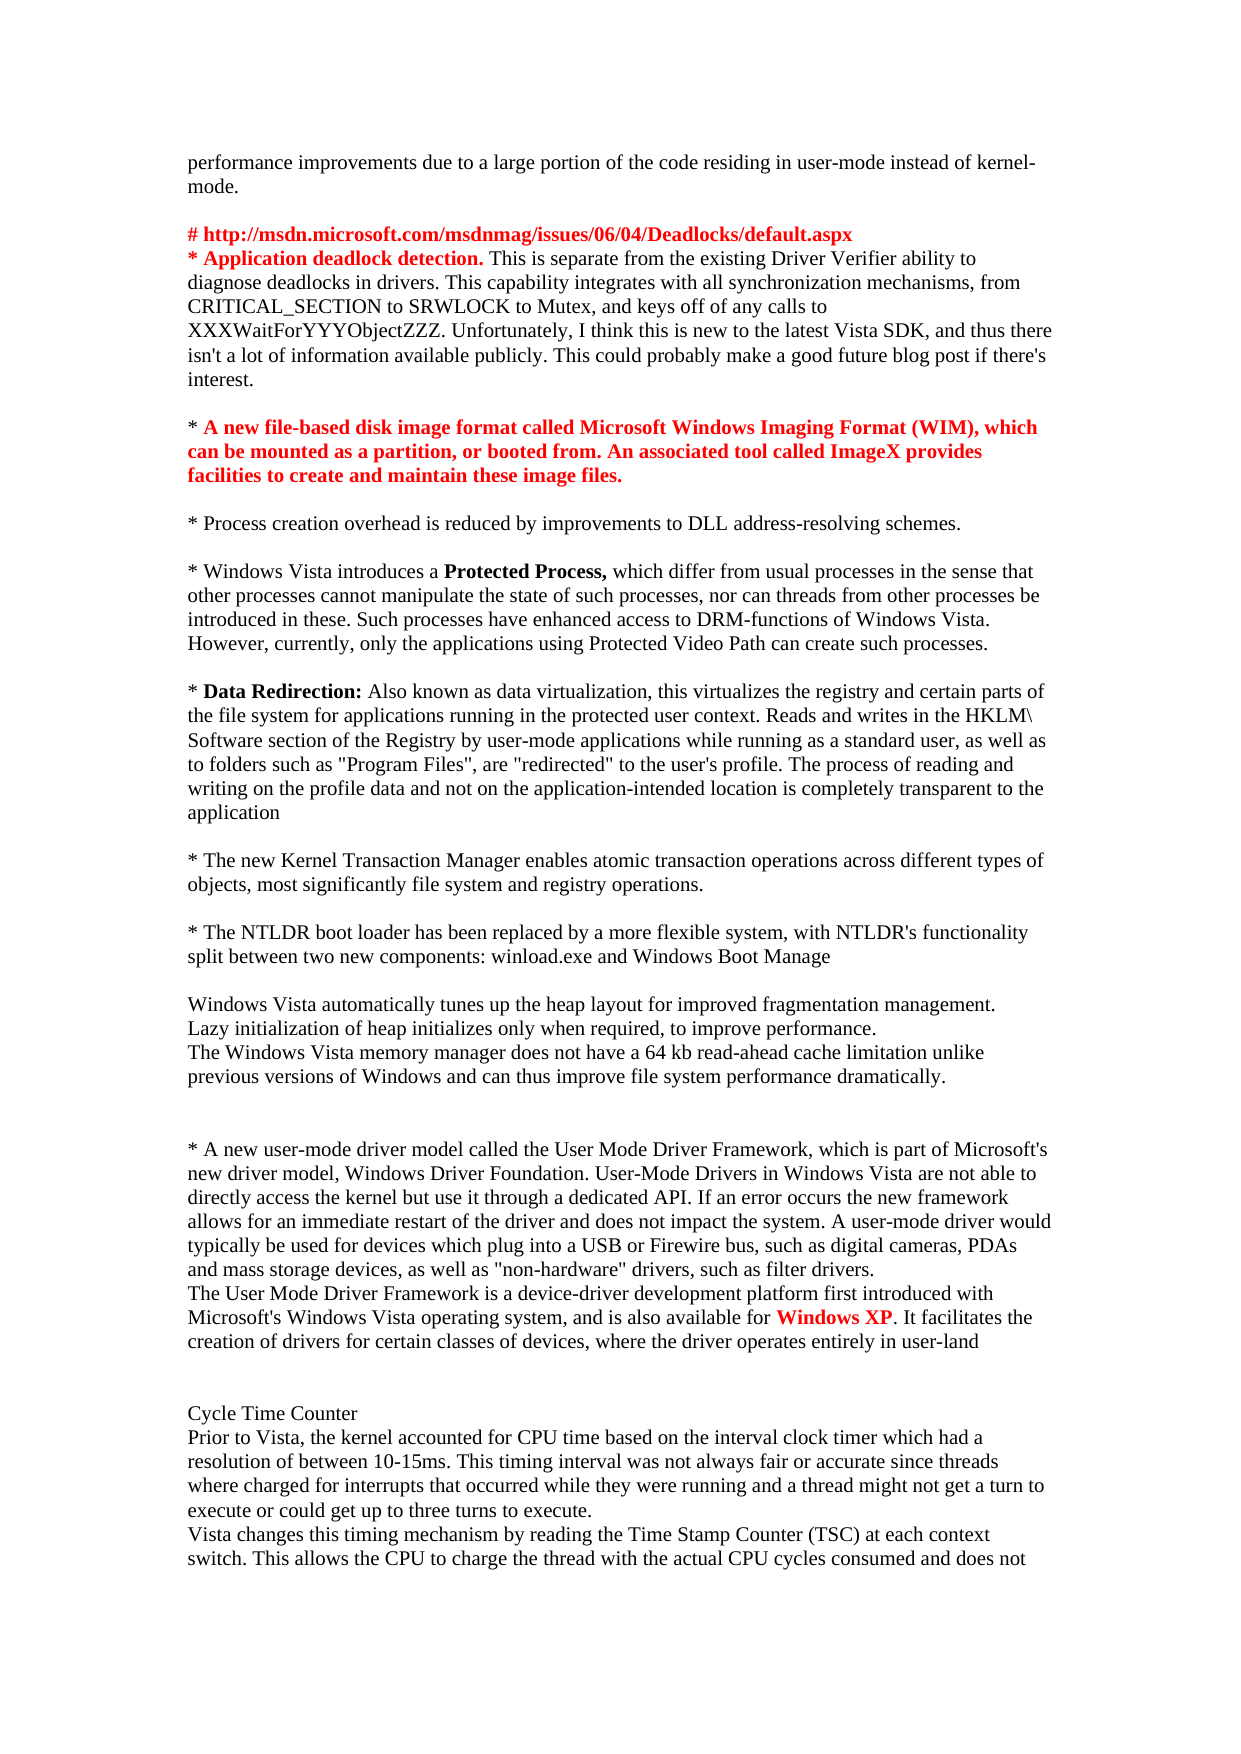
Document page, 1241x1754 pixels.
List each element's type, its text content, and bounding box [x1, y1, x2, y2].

text * A new file-based disk image format called Microsoft Windows Imaging Format (WIM), which can be mounted as a partition, or booted from. An associated tool called ImageX provides facilities to create and maintain these image files. [187, 415, 1053, 487]
text * Data Redirection: Also known as data virtualization, this virtualizes the registry and certain parts of the file system for applications running in the protected user context. Reads and writes in the HKLM\Software section of the Registry by user-mode applications while running as a standard user, as well as to folders such as "Program Files", are "redirected" to the user's profile. The process of reading and writing on the profile data and not on the application-intended location is completely transparent to the application [187, 679, 1053, 824]
text * Process creation overhead is reduced by improvements to DLL address-resolving schemes. [187, 511, 1053, 535]
text # http://msdn.microsoft.com/msdnmag/issues/06/04/Deadlocks/default.aspx [187, 222, 1053, 246]
text * The new Kernel Transaction Manager enables atomic transaction operations across different types of objects, most significantly file system and registry operations. [187, 848, 1053, 896]
text * The NTLDR boot loader has been replaced by a more flexible system, with NTLDR's functionality split between two new components: winload.exe and Windows Boot Manage [187, 920, 1053, 968]
text The Windows Vista memory manager does not have a 64 kb read-ahead cache limitation unlike previous versions of Windows and can thus improve file system performance dramatically. [187, 1040, 1053, 1088]
text * Application deadlock detection. This is separate from the existing Driver Verifier ability to diagnose deadlocks in drivers. This capability integrates with all synchronization mechanisms, from CRITICAL_SECTION to SRWLOCK to Mutex, and keys off of any calls to XXXWaitForYYYObjectZZZ. Unfortunately, I think this is new to the latest Vista SDK, and thus there isn't a lot of information available publicly. This could probably make a good future blog post if there's interest. [187, 246, 1053, 391]
text Vista changes this timing mechanism by reading the Time Stamp Counter (TSC) at each context switch. This allows the CPU to charge the thread with the actual CPU cycles consumed and does not [187, 1522, 1053, 1570]
text Lazy initialization of heap initializes only when required, to improve performance. [187, 1016, 1053, 1040]
text * A new user-mode driver model called the User Mode Driver Framework, which is part of Microsoft's new driver model, Windows Driver Foundation. User-Mode Drivers in Windows Vista are not able to directly access the kernel but use it through a dedicated API. If an error occurs the new framework allows for an immediate restart of the driver and does not impact the system. A user-mode driver would typically be used for devices which plug into a USB or Firewire bus, such as digital cameras, PDAs and mass storage devices, as well as "non-hardware" drivers, such as filter drivers. [187, 1137, 1053, 1281]
text Cycle Time Counter [187, 1401, 1053, 1425]
text The User Mode Driver Framework is a device-driver development platform first introduced with Microsoft's Windows Vista operating system, and is also available for Windows XP. It facilitates the creation of drivers for certain classes of devices, where the driver operates entirely in user-land [187, 1281, 1053, 1353]
text * Windows Vista introduces a Protected Process, which differ from usual processes in the sense that other processes cannot manipulate the state of such processes, nor can threads from other processes be introduced in these. Such processes have enhanced access to DRM-functions of Windows Vista. However, currently, only the applications using Protected Video Path can create such processes. [187, 559, 1053, 655]
text Prior to Vista, the kernel accounted for CPU time based on the interval clock timer which had a resolution of between 10-15ms. This timing interval was not always fair or accurate since threads where charged for interrupts that occurred while they were running and a thread might not get a turn to execute or could get up to three turns to execute. [187, 1425, 1053, 1522]
text performance improvements due to a large portion of the code residing in user-mode instead of kernel-mode. [187, 150, 1053, 198]
text Windows Vista automatically tunes up the heap layout for improved fragmentation management. [187, 992, 1053, 1016]
